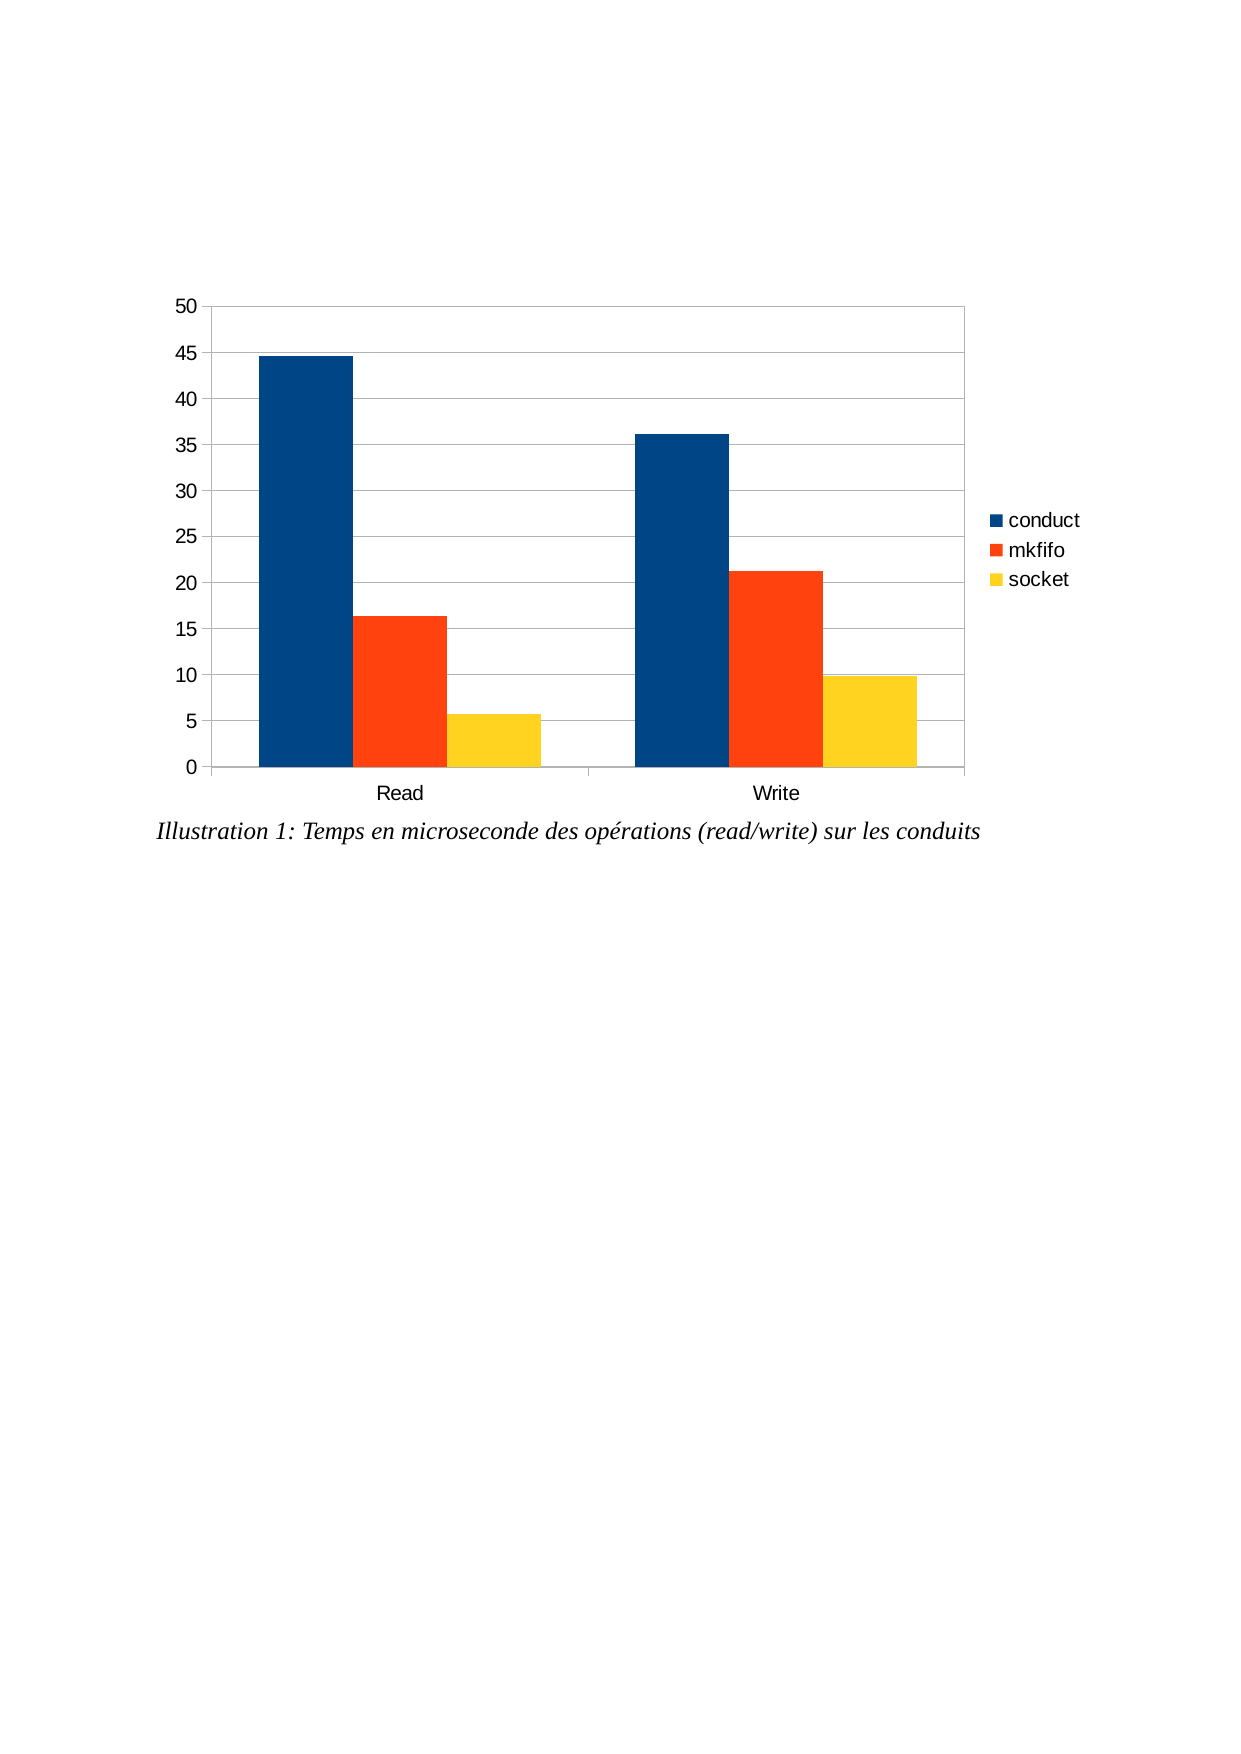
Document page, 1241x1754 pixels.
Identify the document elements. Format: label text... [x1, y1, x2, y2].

text Illustration 1: Temps en microseconde des opérations (read/write) sur les conduits [156, 284, 1100, 845]
